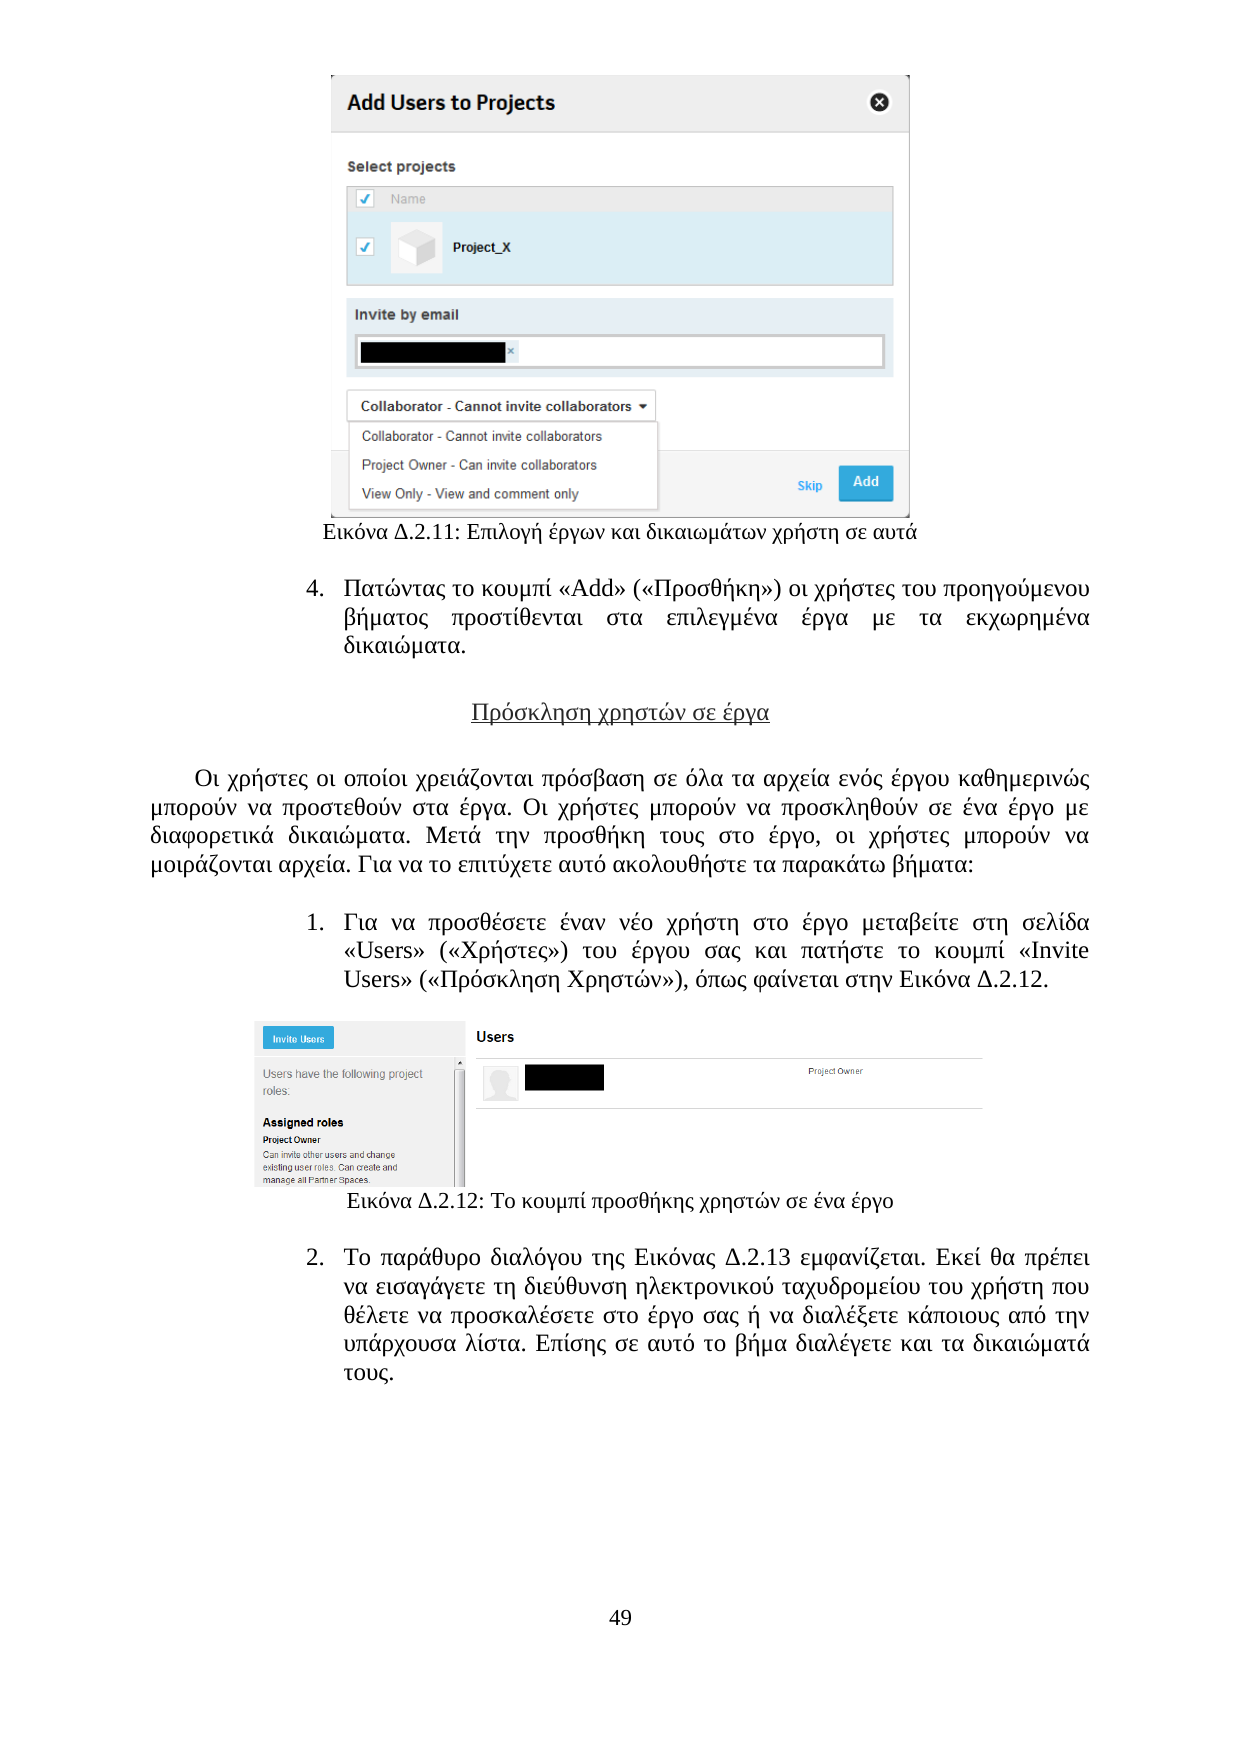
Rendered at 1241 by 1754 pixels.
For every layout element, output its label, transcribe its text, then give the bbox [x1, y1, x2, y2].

text Εικόνα Δ.2.12: Το κουμπί προσθήκης χρηστών σε ένα έργο [150, 1187, 1091, 1213]
list Πατώντας το κουμπί «Add» («Προσθήκη») οι χρήστες του προηγούμενου βήματος προστίθενται στα επιλεγμένα έργα με τα εκχωρημένα δικαιώματα. [306, 573, 1091, 659]
text Οι χρήστες οι οποίοι χρειάζονται πρόσβαση σε όλα τα αρχεία ενός έργου καθημερινώς μπορούν να προστεθούν στα έργα. Οι χρήστες μπορούν να προσκληθούν σε ένα έργο με διαφορετικά δικαιώματα. Μετά την προσθήκη τους στο έργο, οι χρήστες μπορούν να μοιράζονται αρχεία. Για να το επιτύχετε αυτό ακολουθήστε τα παρακάτω βήματα: [150, 763, 1091, 878]
subtitle Πρόσκληση χρηστών σε έργα [150, 697, 1091, 726]
list Για να προσθέσετε έναν νέο χρήστη στο έργο μεταβείτε στη σελίδα «Users» («Χρήστες») του έργου σας και πατήστε το κουμπί «Invite Users» («Πρόσκληση Χρηστών»), όπως φαίνεται στην Εικόνα Δ.2.12. [306, 907, 1091, 993]
text Εικόνα Δ.2.11: Επιλογή έργων και δικαιωμάτων χρήστη σε αυτά [150, 518, 1091, 544]
list Το παράθυρο διαλόγου της Εικόνας Δ.2.13 εμφανίζεται. Εκεί θα πρέπει να εισαγάγετε τη διεύθυνση ηλεκτρονικού ταχυδρομείου του χρήστη που θέλετε να προσκαλέσετε στο έργο σας ή να διαλέξετε κάποιους από την υπάρχουσα λίστα. Επίσης σε αυτό το βήμα διαλέγετε και τα δικαιώματά τους. [306, 1242, 1091, 1386]
